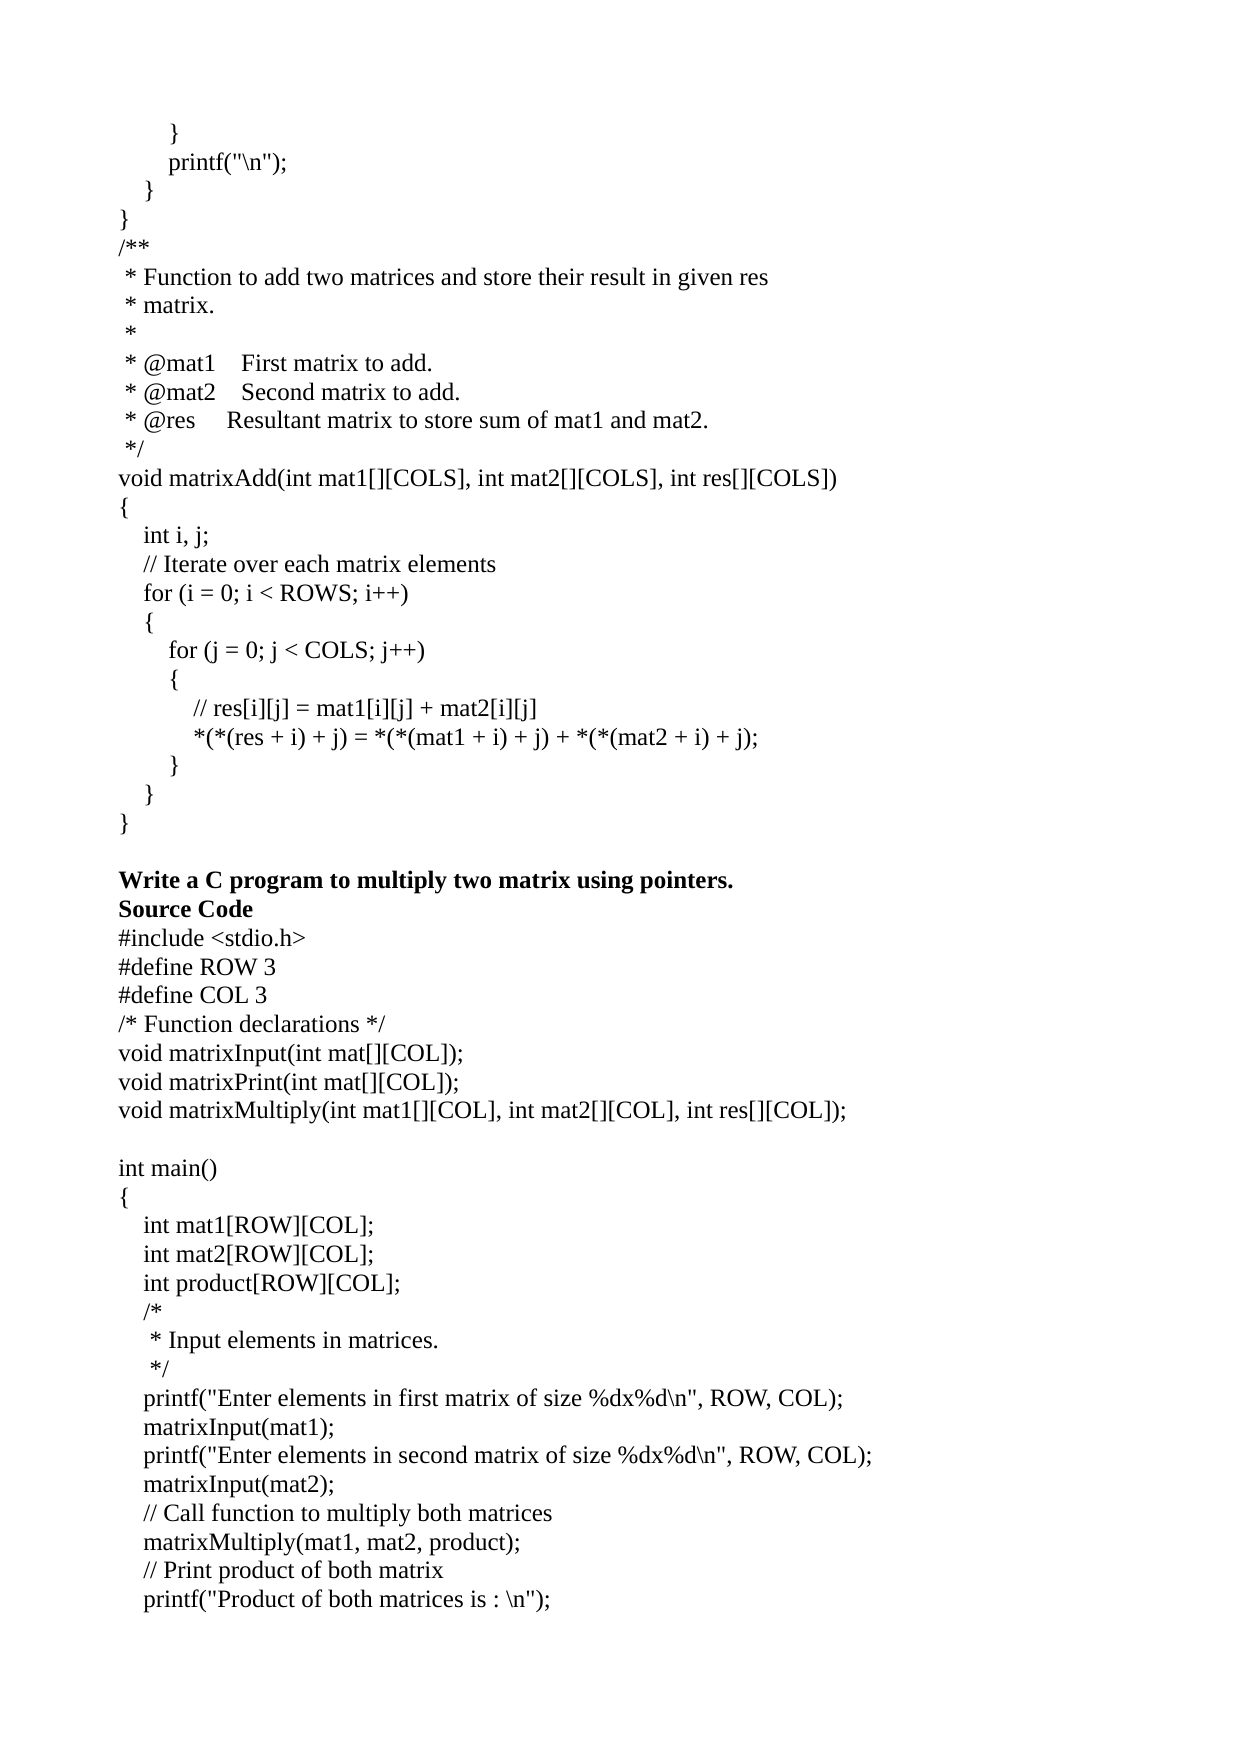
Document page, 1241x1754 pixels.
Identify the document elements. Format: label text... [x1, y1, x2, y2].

text printf("Product of both matrices is : \n"); [118, 1584, 1122, 1613]
text void matrixAdd(int mat1[][COLS], int mat2[][COLS], int res[][COLS]) [118, 463, 1122, 492]
text printf("Enter elements in first matrix of size %dx%d\n", ROW, COL); [118, 1383, 1122, 1412]
text #define COL 3 [118, 981, 1122, 1009]
text } [118, 204, 1122, 233]
text printf("Enter elements in second matrix of size %dx%d\n", ROW, COL); [118, 1441, 1122, 1469]
text #define ROW 3 [118, 952, 1122, 981]
text } [118, 176, 1122, 204]
text #include <stdio.h> [118, 923, 1122, 952]
text { [118, 607, 1122, 636]
text } [118, 808, 1122, 837]
text // Print product of both matrix [118, 1556, 1122, 1584]
text Source Code [118, 894, 1122, 923]
text matrixMultiply(mat1, mat2, product); [118, 1527, 1122, 1556]
text */ [118, 434, 1122, 463]
text /* [118, 1297, 1122, 1326]
text printf("\n"); [118, 147, 1122, 176]
text * matrix. [118, 291, 1122, 319]
text } [118, 118, 1122, 147]
text // res[i][j] = mat1[i][j] + mat2[i][j] [118, 693, 1122, 722]
text void matrixMultiply(int mat1[][COL], int mat2[][COL], int res[][COL]); [118, 1096, 1122, 1124]
text { [118, 1182, 1122, 1211]
text matrixInput(mat1); [118, 1412, 1122, 1441]
text int mat1[ROW][COL]; [118, 1211, 1122, 1239]
text Write a C program to multiply two matrix using pointers. [118, 866, 1122, 894]
text int product[ROW][COL]; [118, 1268, 1122, 1297]
text * @mat1 First matrix to add. [118, 348, 1122, 377]
text /* Function declarations */ [118, 1009, 1122, 1038]
text for (j = 0; j < COLS; j++) [118, 636, 1122, 664]
text } [118, 779, 1122, 808]
text * Input elements in matrices. [118, 1326, 1122, 1354]
text void matrixInput(int mat[][COL]); [118, 1038, 1122, 1067]
text // Iterate over each matrix elements [118, 549, 1122, 578]
text *(*(res + i) + j) = *(*(mat1 + i) + j) + *(*(mat2 + i) + j); [118, 722, 1122, 751]
text for (i = 0; i < ROWS; i++) [118, 578, 1122, 607]
text int main() [118, 1153, 1122, 1182]
text * @res Resultant matrix to store sum of mat1 and mat2. [118, 406, 1122, 434]
text * @mat2 Second matrix to add. [118, 377, 1122, 406]
text // Call function to multiply both matrices [118, 1498, 1122, 1527]
text matrixInput(mat2); [118, 1469, 1122, 1498]
text */ [118, 1354, 1122, 1383]
text /** [118, 233, 1122, 262]
text int mat2[ROW][COL]; [118, 1239, 1122, 1268]
text * [118, 319, 1122, 348]
text { [118, 492, 1122, 521]
text void matrixPrint(int mat[][COL]); [118, 1067, 1122, 1096]
text * Function to add two matrices and store their result in given res [118, 262, 1122, 291]
text } [118, 751, 1122, 779]
text int i, j; [118, 521, 1122, 549]
text { [118, 664, 1122, 693]
